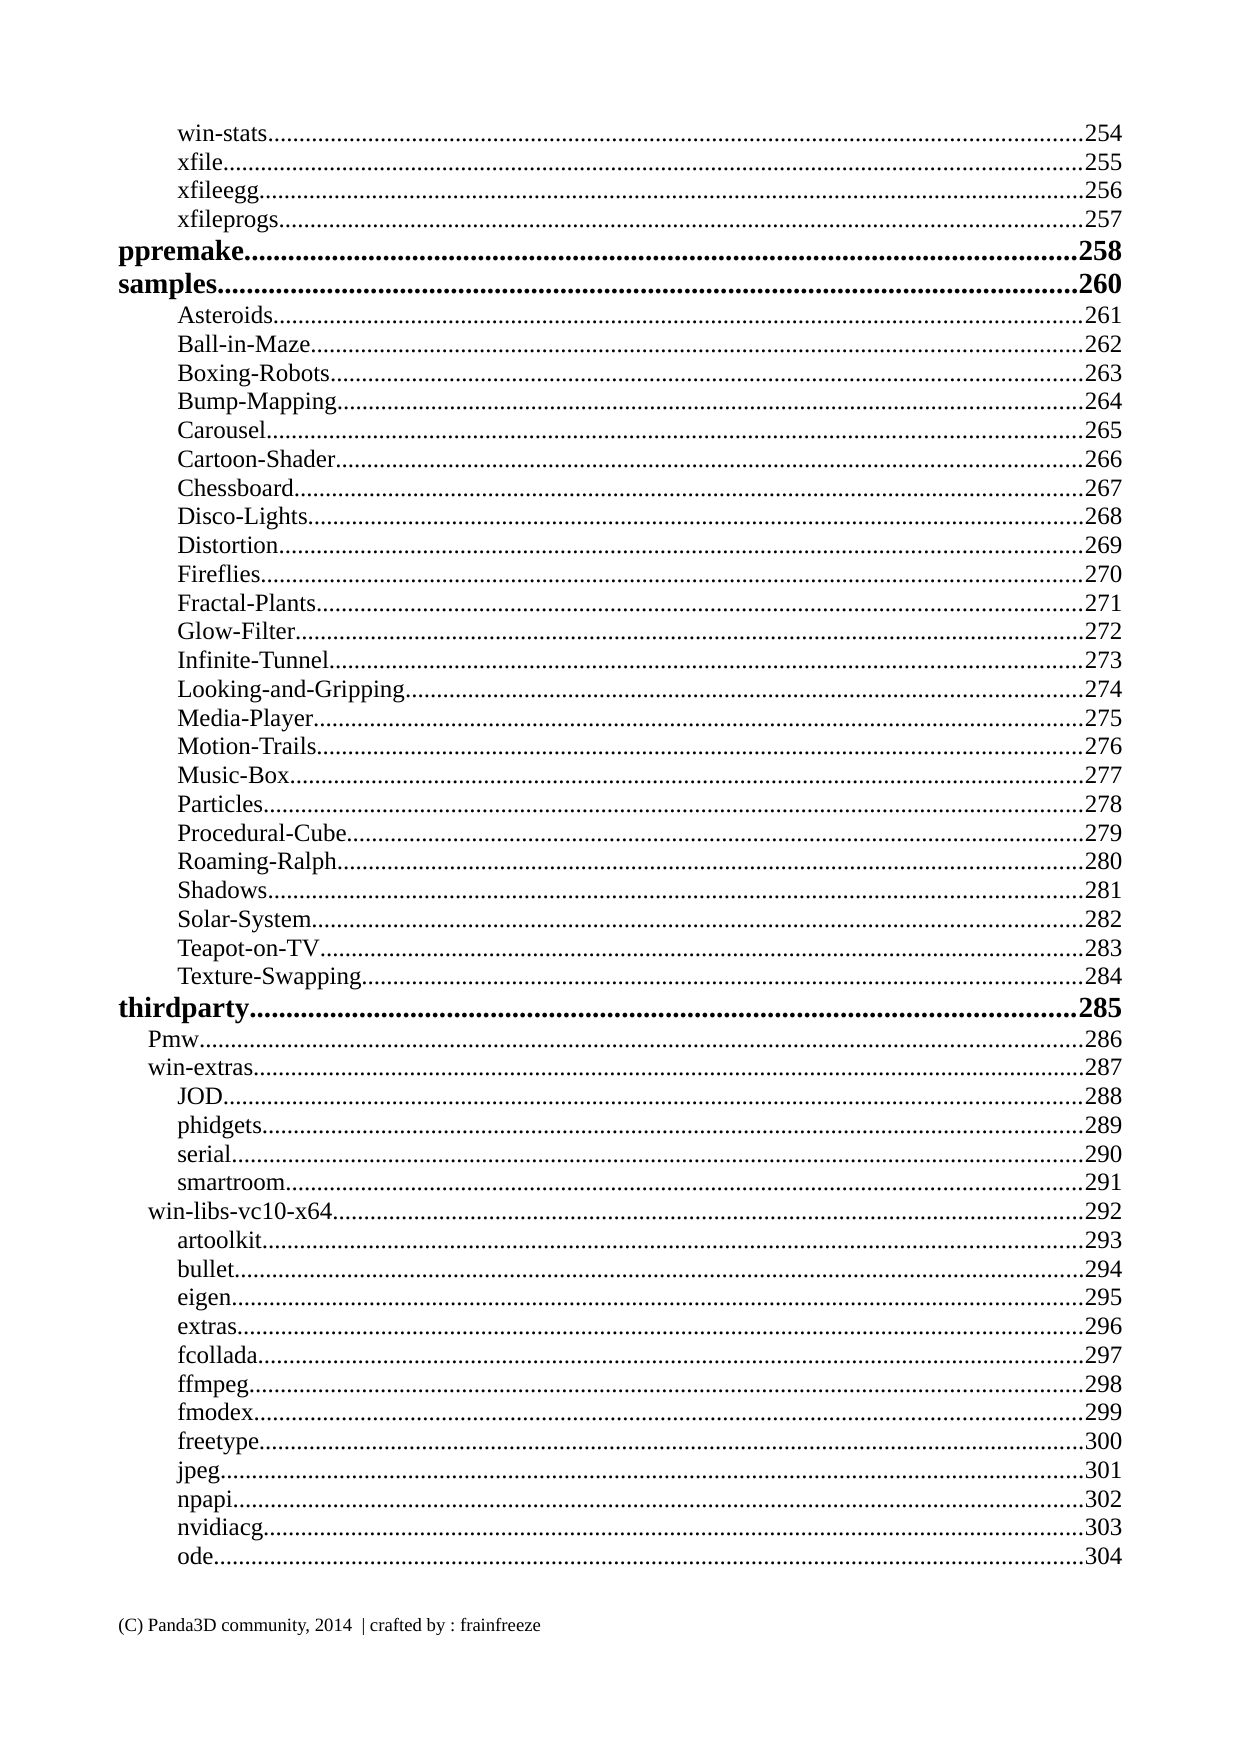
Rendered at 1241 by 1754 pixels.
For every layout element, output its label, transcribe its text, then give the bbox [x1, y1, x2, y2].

text fcollada 297 [177, 1340, 1122, 1369]
text Shadows 281 [177, 875, 1122, 904]
text nvidiacg 303 [177, 1512, 1122, 1541]
text npapi 302 [177, 1484, 1122, 1512]
text Fractal-Plants 271 [177, 588, 1122, 616]
text win-libs-vc10-x64 292 [148, 1196, 1122, 1225]
text Glow-Filter 272 [177, 616, 1122, 645]
text ode 304 [177, 1541, 1122, 1570]
text serial 290 [177, 1139, 1122, 1167]
text Bump-Mapping 264 [177, 386, 1122, 415]
text Motion-Trails 276 [177, 731, 1122, 760]
text samples 260 [118, 267, 1122, 300]
text Texture-Swapping 284 [177, 961, 1122, 990]
text Carousel 265 [177, 415, 1122, 444]
text thirdparty 285 [118, 990, 1122, 1024]
text win-extras 287 [148, 1052, 1122, 1081]
text Boxing-Robots 263 [177, 358, 1122, 386]
text Pmw 286 [148, 1024, 1122, 1052]
text bullet 294 [177, 1254, 1122, 1282]
text freetype 300 [177, 1426, 1122, 1455]
text ppremake 258 [118, 233, 1122, 267]
text artoolkit 293 [177, 1225, 1122, 1254]
text ffmpeg 298 [177, 1369, 1122, 1397]
text Looking-and-Gripping 274 [177, 674, 1122, 703]
text Distortion 269 [177, 530, 1122, 559]
text xfileprogs 257 [177, 204, 1122, 233]
text Media-Player 275 [177, 703, 1122, 731]
text extras 296 [177, 1311, 1122, 1340]
text Asteroids 261 [177, 300, 1122, 329]
text Cartoon-Shader 266 [177, 444, 1122, 473]
text smartroom 291 [177, 1167, 1122, 1196]
text Roaming-Ralph 280 [177, 846, 1122, 875]
text xfile 255 [177, 147, 1122, 176]
text Procedural-Cube 279 [177, 818, 1122, 846]
text Particles 278 [177, 789, 1122, 818]
text win-stats 254 [177, 118, 1122, 147]
text xfileegg 256 [177, 176, 1122, 204]
text jpeg 301 [177, 1455, 1122, 1484]
text Infinite-Tunnel 273 [177, 645, 1122, 674]
text Chessboard 267 [177, 473, 1122, 501]
text Ball-in-Maze 262 [177, 329, 1122, 358]
text JOD 288 [177, 1081, 1122, 1110]
text fmodex 299 [177, 1397, 1122, 1426]
text eigen 295 [177, 1282, 1122, 1311]
text Disco-Lights 268 [177, 501, 1122, 530]
text Teapot-on-TV 283 [177, 933, 1122, 961]
text Music-Box 277 [177, 760, 1122, 789]
text Solar-System 282 [177, 904, 1122, 933]
text phidgets 289 [177, 1110, 1122, 1139]
text Fireflies 270 [177, 559, 1122, 588]
